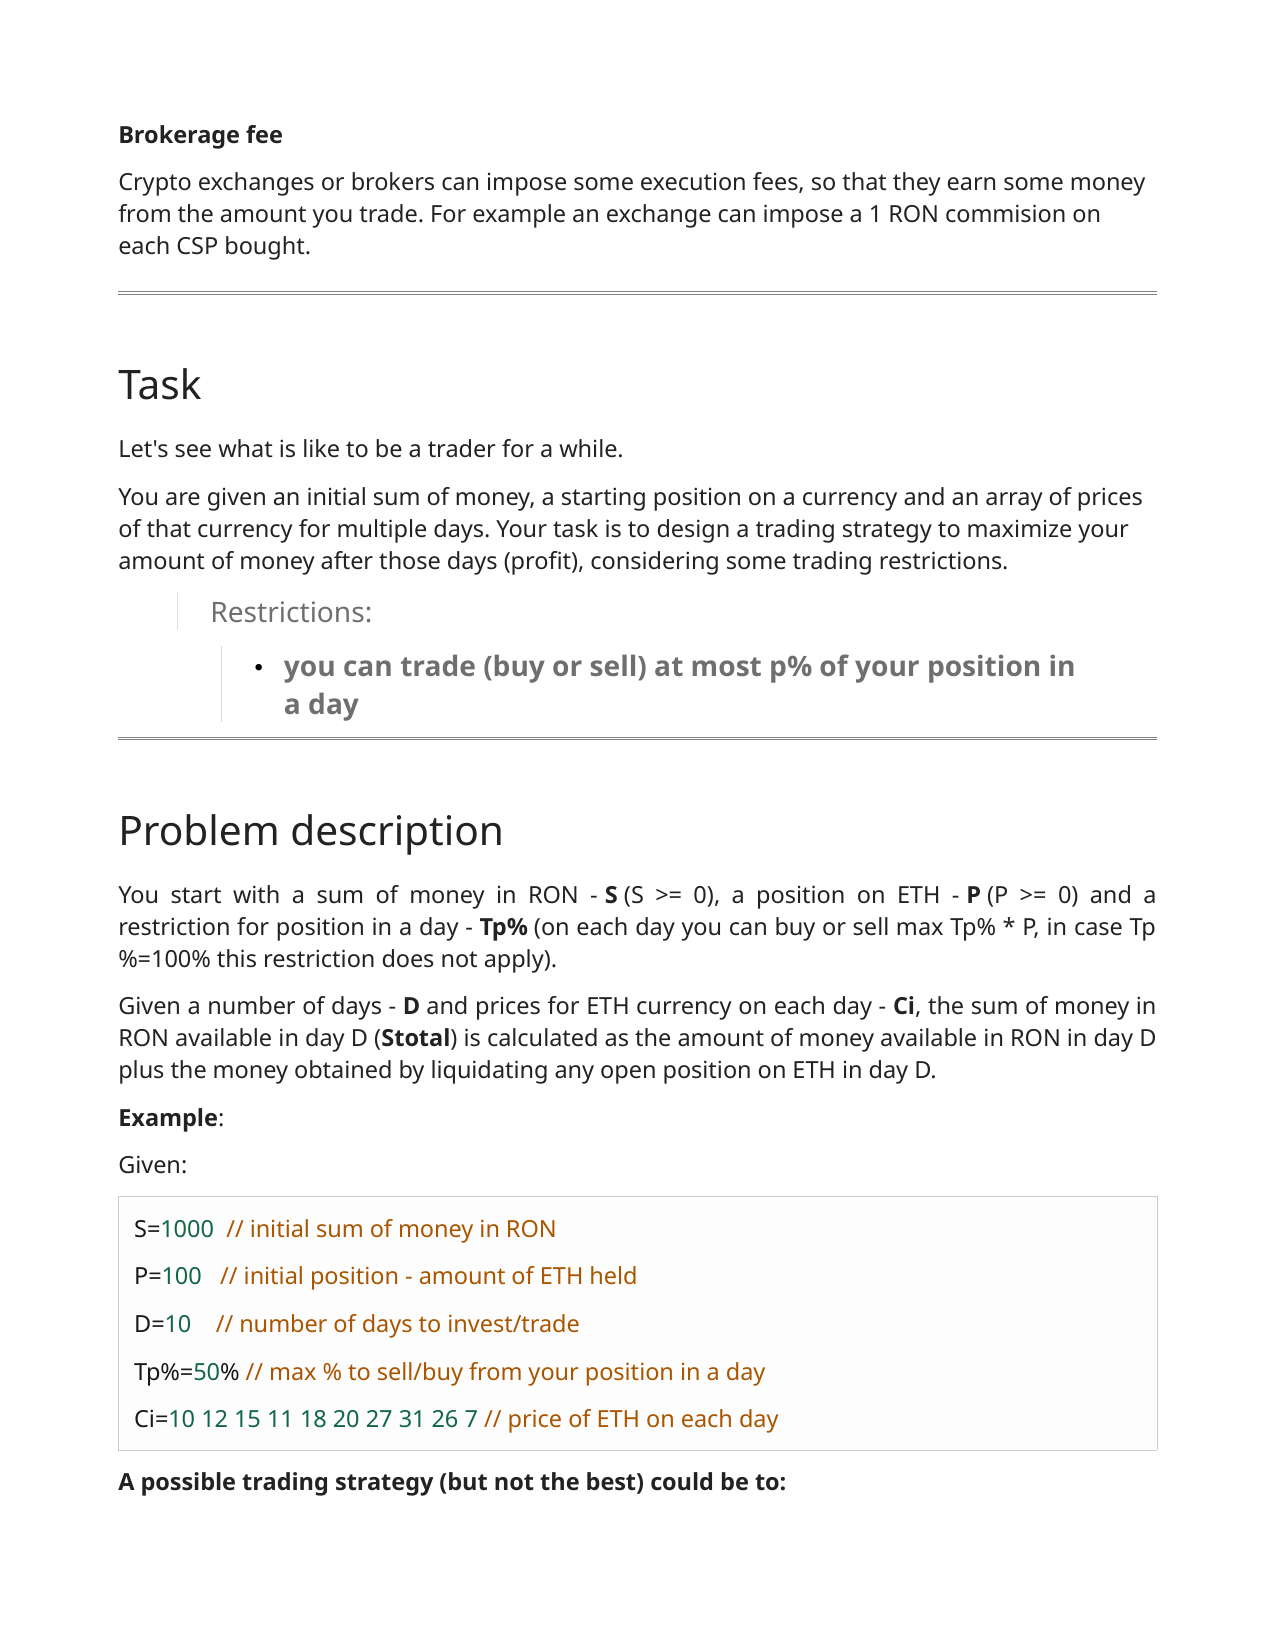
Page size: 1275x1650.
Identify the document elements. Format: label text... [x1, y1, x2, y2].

text S=1000 // initial sum of money in RON [119, 1197, 1157, 1244]
subtitle A possible trading strategy (but not the best) could be to: [118, 1466, 1157, 1498]
text Restrictions: [178, 592, 1098, 630]
text Example: [118, 1101, 1157, 1133]
list you can trade (buy or sell) at most p% of your position in a day [222, 646, 1098, 722]
text Tp%=50% // max % to sell/buy from your position in a day [119, 1339, 1157, 1387]
subtitle Problem description [118, 801, 1157, 857]
text Crypto exchanges or brokers can impose some execution fees, so that they earn some money from the amount you trade. For example an exchange can impose a 1 RON commision on each CSP bought. [118, 166, 1157, 262]
text You start with a sum of money in RON - S (S >= 0), a position on ETH - P (P >= 0) and a restriction for position in a day - Tp% (on each day you can buy or sell max Tp% * P, in case Tp%=100% this restriction does not apply). [118, 878, 1157, 974]
text Given: [118, 1149, 1157, 1181]
subtitle Task [118, 356, 1157, 412]
text Brokerage fee [118, 118, 1157, 150]
text Given a number of days - D and prices for ETH currency on each day - Ci, the sum of money in RON available in day D (Stotal) is calculated as the amount of money available in RON in day D plus the money obtained by liquidating any open position on ETH in day D. [118, 989, 1157, 1085]
text Let's see what is like to be a trader for a while. [118, 433, 1157, 465]
text D=10 // number of days to invest/trade [119, 1291, 1157, 1339]
text You are given an initial sum of money, a starting position on a currency and an array of prices of that currency for multiple days. Your task is to design a trading strategy to maximize your amount of money after those days (profit), considering some trading restrictions. [118, 480, 1157, 576]
text Ci=10 12 15 11 18 20 27 31 26 7 // price of ETH on each day [119, 1387, 1157, 1450]
text P=100 // initial position - amount of ETH held [119, 1244, 1157, 1291]
